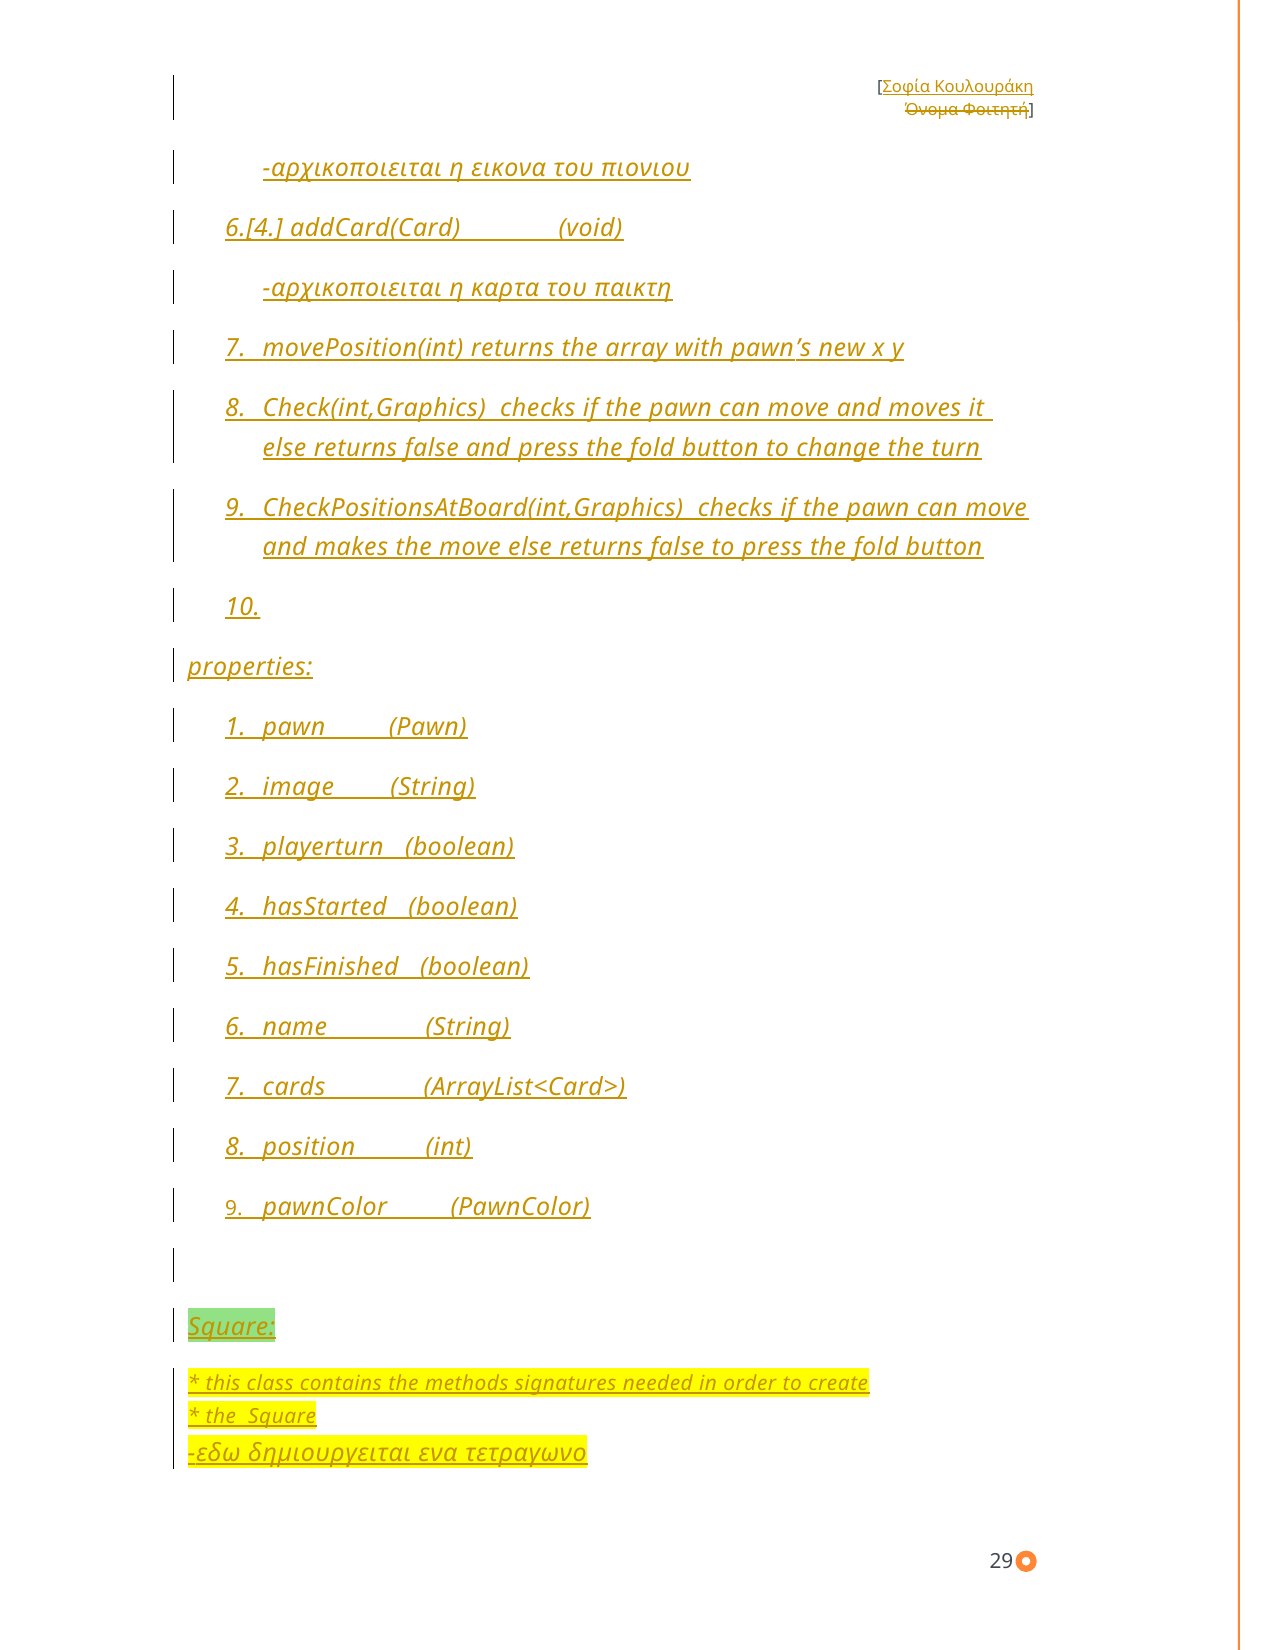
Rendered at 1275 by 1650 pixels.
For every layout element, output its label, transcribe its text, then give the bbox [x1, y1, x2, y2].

list pawnColor (PawnColor) [225, 1188, 1034, 1222]
list pawn (Pawn) [225, 708, 1034, 742]
list hasStarted (boolean) [225, 888, 1034, 922]
text Square: [187, 1308, 1034, 1342]
list Check(int,Graphics) checks if the pawn can move and moves it else returns false and press the fold button to change the turn [225, 390, 1034, 463]
text properties: [187, 648, 1034, 682]
list name (String) [225, 1008, 1034, 1042]
list movePosition(int) returns the array with pawn’s new x y [225, 330, 1034, 364]
list -αρχικοποιειται η εικονα του πιονιου [225, 150, 1034, 184]
list hasFinished (boolean) [225, 948, 1034, 982]
list addCard(Card) (void) [225, 210, 1034, 244]
list position (int) [225, 1128, 1034, 1162]
text * this class contains the methods signatures needed in order to create * the Square -εδω δημιουργειται ενα τετραγωνο [187, 1368, 1034, 1468]
list image (String) [225, 768, 1034, 802]
list CheckPositionsAtBoard(int,Graphics) checks if the pawn can move and makes the move else returns false to press the fold button [225, 489, 1034, 562]
list playerturn (boolean) [225, 828, 1034, 862]
list -αρχικοποιειται η καρτα του παικτη [225, 270, 1034, 304]
list cards (ArrayList<Card>) [225, 1068, 1034, 1102]
